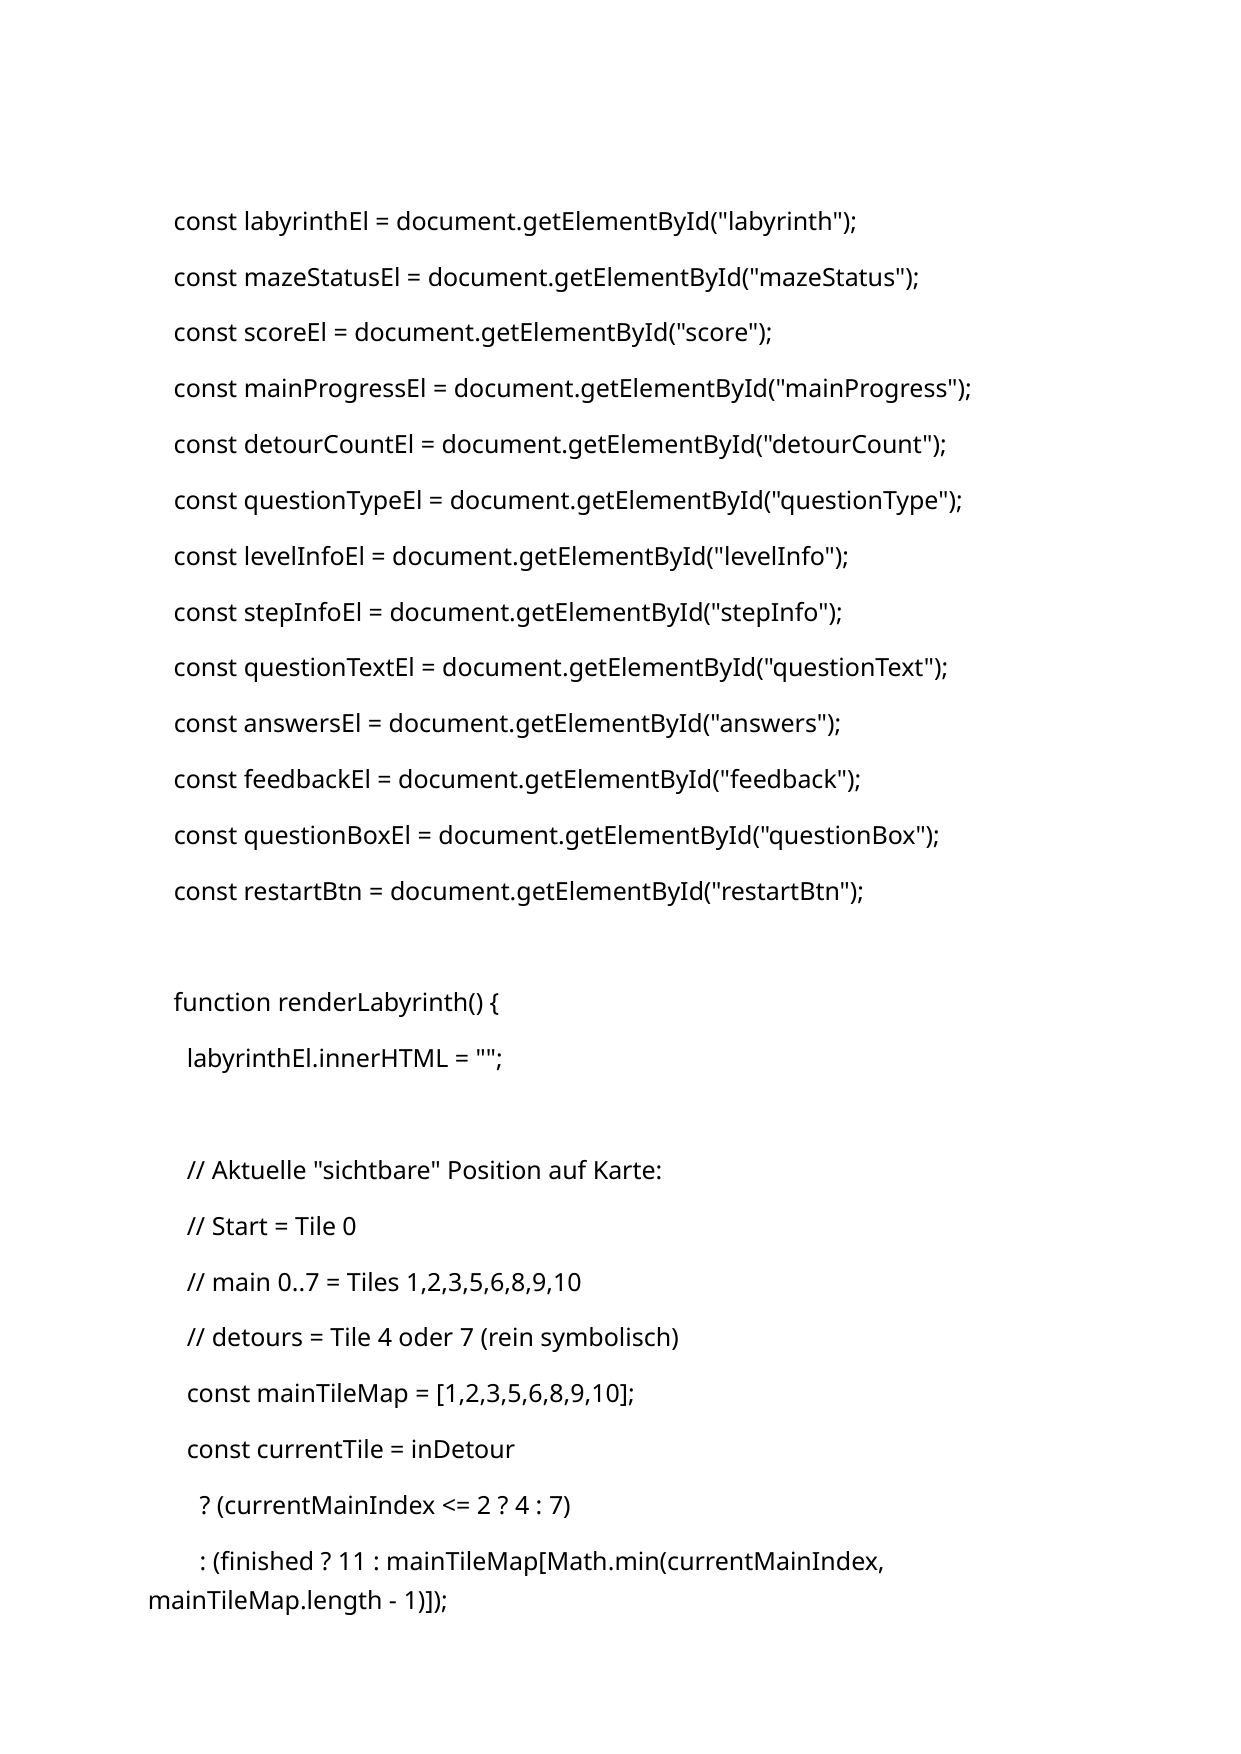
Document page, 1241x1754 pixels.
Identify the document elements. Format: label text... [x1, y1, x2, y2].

text // detours = Tile 4 oder 7 (rein symbolisch) [148, 1320, 1093, 1354]
text : (finished ? 11 : mainTileMap[Math.min(currentMainIndex, mainTileMap.length - 1)]); [148, 1543, 1093, 1617]
text const currentTile = inDetour [148, 1432, 1093, 1466]
text const stepInfoEl = document.getElementById("stepInfo"); [148, 594, 1093, 628]
text const levelInfoEl = document.getElementById("levelInfo"); [148, 538, 1093, 572]
text // main 0..7 = Tiles 1,2,3,5,6,8,9,10 [148, 1264, 1093, 1298]
text ? (currentMainIndex <= 2 ? 4 : 7) [148, 1488, 1093, 1522]
text const questionTypeEl = document.getElementById("questionType"); [148, 483, 1093, 517]
text const questionTextEl = document.getElementById("questionText"); [148, 650, 1093, 684]
text const answersEl = document.getElementById("answers"); [148, 706, 1093, 740]
text const questionBoxEl = document.getElementById("questionBox"); [148, 818, 1093, 852]
text const feedbackEl = document.getElementById("feedback"); [148, 762, 1093, 796]
text function renderLabyrinth() { [148, 985, 1093, 1019]
text // Start = Tile 0 [148, 1208, 1093, 1242]
text labyrinthEl.innerHTML = ""; [148, 1041, 1093, 1075]
text const restartBtn = document.getElementById("restartBtn"); [148, 873, 1093, 907]
text const mainProgressEl = document.getElementById("mainProgress"); [148, 371, 1093, 405]
text const mazeStatusEl = document.getElementById("mazeStatus"); [148, 259, 1093, 293]
text const mainTileMap = [1,2,3,5,6,8,9,10]; [148, 1376, 1093, 1410]
text // Aktuelle "sichtbare" Position auf Karte: [148, 1153, 1093, 1187]
text const scoreEl = document.getElementById("score"); [148, 315, 1093, 349]
text const labyrinthEl = document.getElementById("labyrinth"); [148, 203, 1093, 237]
text const detourCountEl = document.getElementById("detourCount"); [148, 427, 1093, 461]
